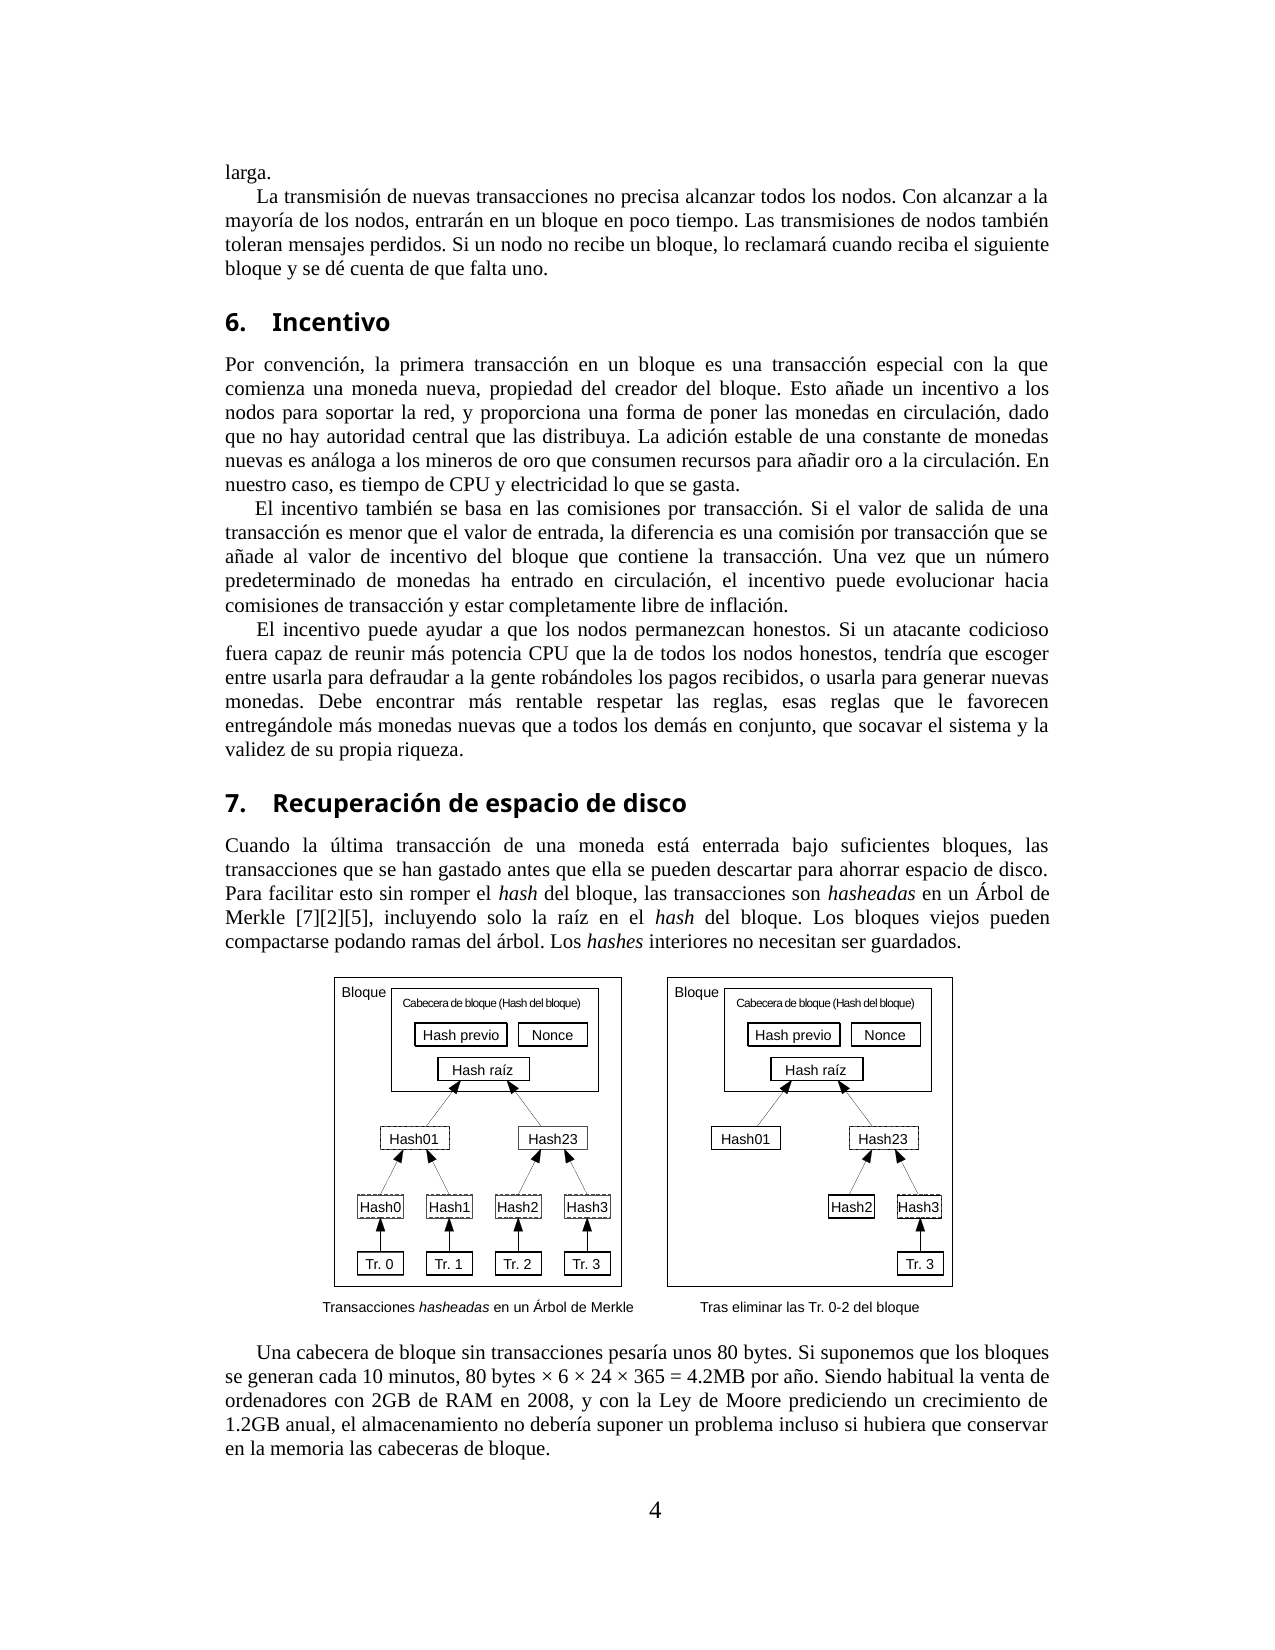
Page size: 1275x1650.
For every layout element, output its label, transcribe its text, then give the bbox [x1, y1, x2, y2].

text larga. [225, 160, 1050, 184]
text Cuando la última transacción de una moneda está enterrada bajo suficientes bloques, las transacciones que se han gastado antes que ella se pueden descartar para ahorrar espacio de disco. Para facilitar esto sin romper el hash del bloque, las transacciones son hasheadas en un Árbol de Merkle [7][2][5], incluyendo solo la raíz en el hash del bloque. Los bloques viejos pueden compactarse podando ramas del árbol. Los hashes interiores no necesitan ser guardados. [225, 833, 1050, 953]
text Una cabecera de bloque sin transacciones pesaría unos 80 bytes. Si suponemos que los bloques se generan cada 10 minutos, 80 bytes × 6 × 24 × 365 = 4.2MB por año. Siendo habitual la venta de ordenadores con 2GB de RAM en 2008, y con la Ley de Moore prediciendo un crecimiento de 1.2GB anual, el almacenamiento no debería suponer un problema incluso si hubiera que conservar en la memoria las cabeceras de bloque. [225, 1340, 1050, 1460]
text El incentivo puede ayudar a que los nodos permanezcan honestos. Si un atacante codicioso fuera capaz de reunir más potencia CPU que la de todos los nodos honestos, tendría que escoger entre usarla para defraudar a la gente robándoles los pagos recibidos, o usarla para generar nuevas monedas. Debe encontrar más rentable respetar las reglas, esas reglas que le favorecen entregándole más monedas nuevas que a todos los demás en conjunto, que socavar el sistema y la validez de su propia riqueza. [225, 617, 1050, 761]
text Por convención, la primera transacción en un bloque es una transacción especial con la que comienza una moneda nueva, propiedad del creador del bloque. Esto añade un incentivo a los nodos para soportar la red, y proporciona una forma de poner las monedas en circulación, dado que no hay autoridad central que las distribuya. La adición estable de una constante de monedas nuevas es análoga a los mineros de oro que consumen recursos para añadir oro a la circulación. En nuestro caso, es tiempo de CPU y electricidad lo que se gasta. [225, 352, 1050, 496]
subtitle 6. Incentivo [225, 305, 1050, 339]
text La transmisión de nuevas transacciones no precisa alcanzar todos los nodos. Con alcanzar a la mayoría de los nodos, entrarán en un bloque en poco tiempo. Las transmisiones de nodos también toleran mensajes perdidos. Si un nodo no recibe un bloque, lo reclamará cuando reciba el siguiente bloque y se dé cuenta de que falta uno. [225, 184, 1050, 280]
subtitle 7. Recuperación de espacio de disco [225, 786, 1050, 820]
text El incentivo también se basa en las comisiones por transacción. Si el valor de salida de una transacción es menor que el valor de entrada, la diferencia es una comisión por transacción que se añade al valor de incentivo del bloque que contiene la transacción. Una vez que un número predeterminado de monedas ha entrado en circulación, el incentivo puede evolucionar hacia comisiones de transacción y estar completamente libre de inflación. [225, 496, 1050, 617]
